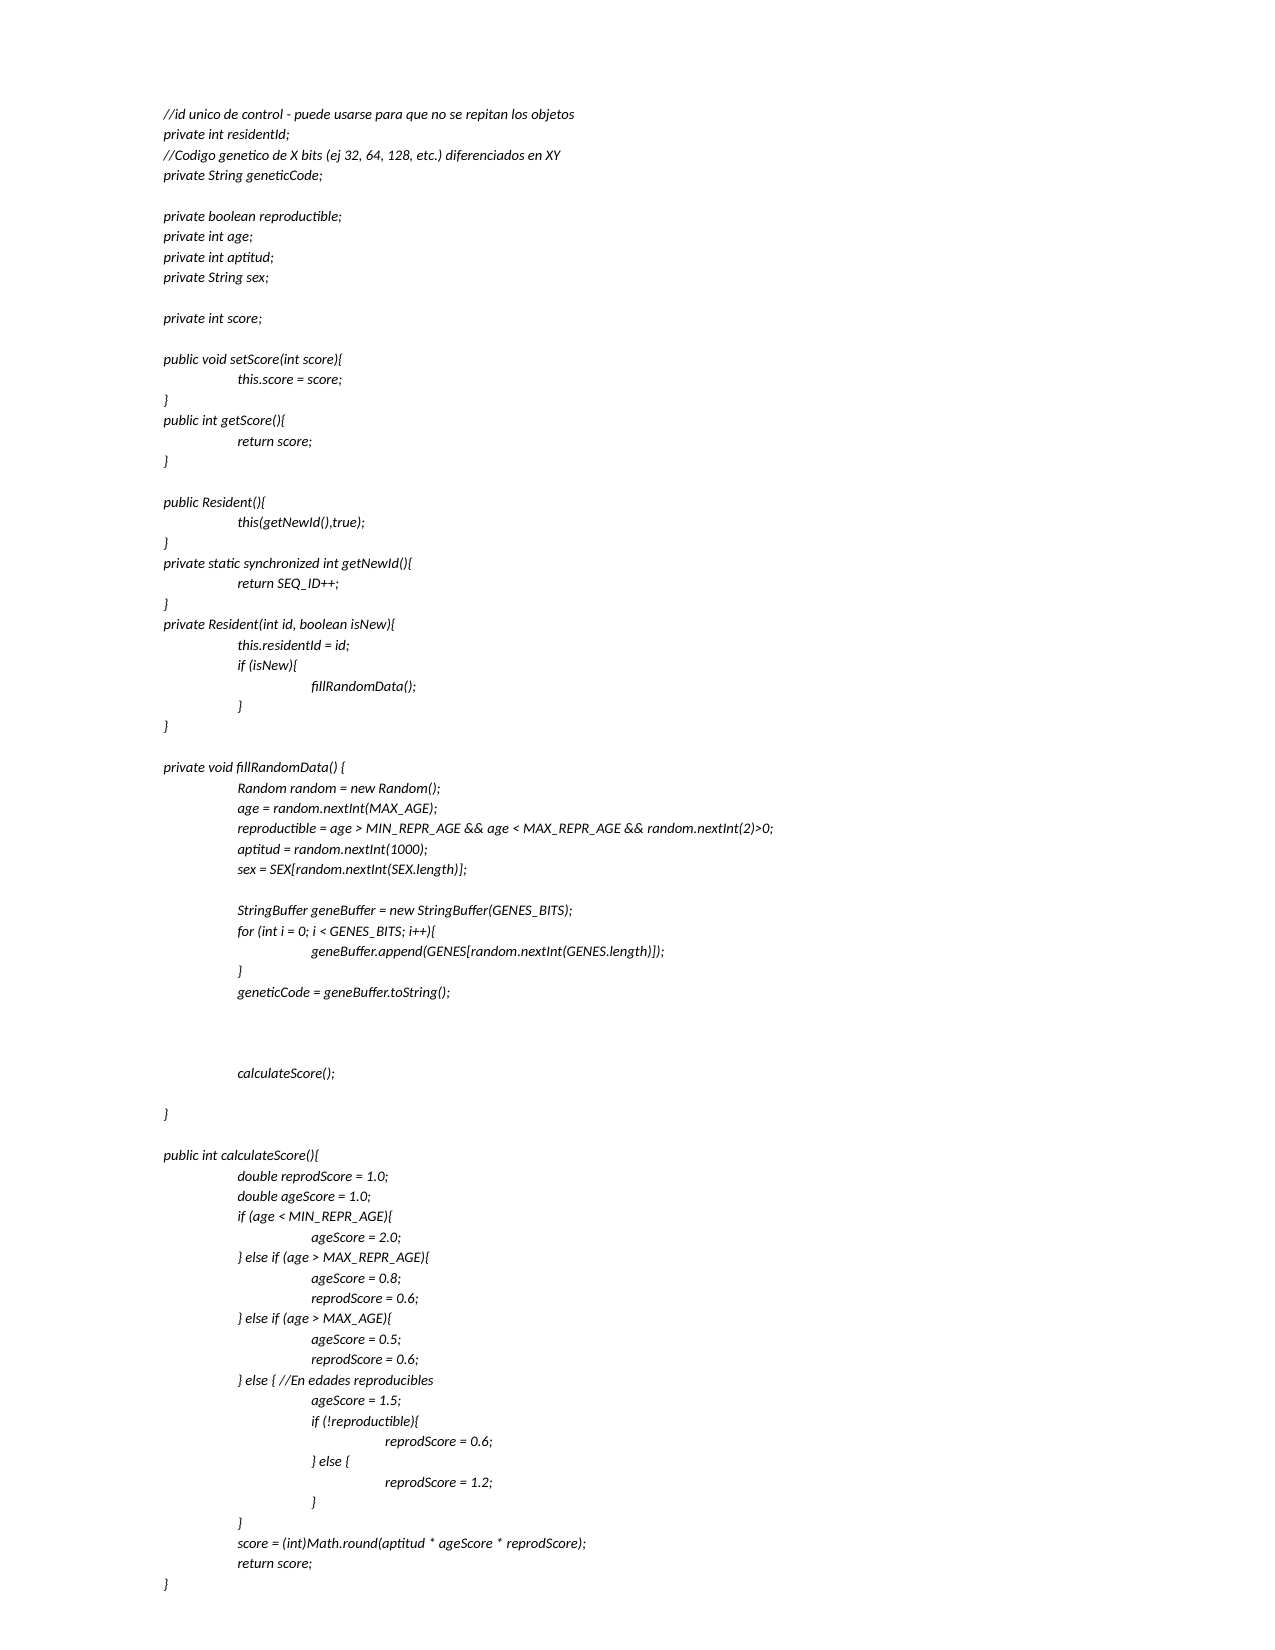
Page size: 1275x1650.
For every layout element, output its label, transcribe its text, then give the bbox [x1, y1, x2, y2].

text } [89, 391, 1229, 409]
text //Codigo genetico de X bits (ej 32, 64, 128, etc.) diferenciados en XY [89, 146, 1229, 164]
text public int calculateScore(){ [89, 1146, 1229, 1164]
text sex = SEX[random.nextInt(SEX.length)]; [89, 861, 1229, 878]
text reprodScore = 0.6; [89, 1351, 1229, 1368]
text double ageScore = 1.0; [89, 1187, 1229, 1205]
text private String sex; [89, 268, 1229, 286]
text aptitud = random.nextInt(1000); [89, 840, 1229, 858]
text return SEQ_ID++; [89, 575, 1229, 592]
text } [89, 1514, 1229, 1532]
text private int age; [89, 228, 1229, 245]
text private String geneticCode; [89, 166, 1229, 184]
text } else { [89, 1453, 1229, 1470]
text geneBuffer.append(GENES[random.nextInt(GENES.length)]); [89, 942, 1229, 960]
text } [89, 452, 1229, 470]
text private boolean reproductible; [89, 207, 1229, 225]
text } [89, 1493, 1229, 1511]
text reproductible = age > MIN_REPR_AGE && age < MAX_REPR_AGE && random.nextInt(2)>0; [89, 820, 1229, 837]
text } [89, 1575, 1229, 1593]
text if (!reproductible){ [89, 1412, 1229, 1429]
text fillRandomData(); [89, 677, 1229, 694]
text reprodScore = 1.2; [89, 1473, 1229, 1491]
text double reprodScore = 1.0; [89, 1167, 1229, 1184]
text score = (int)Math.round(aptitud * ageScore * reprodScore); [89, 1534, 1229, 1552]
text for (int i = 0; i < GENES_BITS; i++){ [89, 922, 1229, 939]
text private Resident(int id, boolean isNew){ [89, 616, 1229, 633]
text this(getNewId(),true); [89, 513, 1229, 531]
text private int score; [89, 309, 1229, 327]
text } else { //En edades reproducibles [89, 1371, 1229, 1389]
text public Resident(){ [89, 493, 1229, 511]
text age = random.nextInt(MAX_AGE); [89, 799, 1229, 817]
text ageScore = 1.5; [89, 1391, 1229, 1409]
text ageScore = 0.5; [89, 1330, 1229, 1348]
text reprodScore = 0.6; [89, 1432, 1229, 1450]
text private void fillRandomData() { [89, 758, 1229, 776]
text geneticCode = geneBuffer.toString(); [89, 983, 1229, 1001]
text } [89, 1106, 1229, 1123]
text } [89, 595, 1229, 613]
text if (age < MIN_REPR_AGE){ [89, 1208, 1229, 1225]
text public void setScore(int score){ [89, 350, 1229, 368]
text reprodScore = 0.6; [89, 1289, 1229, 1307]
text private int aptitud; [89, 248, 1229, 266]
text //id unico de control - puede usarse para que no se repitan los objetos [89, 105, 1229, 123]
text this.score = score; [89, 371, 1229, 388]
text ageScore = 2.0; [89, 1228, 1229, 1246]
text } [89, 718, 1229, 735]
text } [89, 534, 1229, 552]
text return score; [89, 1555, 1229, 1572]
text ageScore = 0.8; [89, 1269, 1229, 1287]
text calculateScore(); [89, 1065, 1229, 1082]
text private static synchronized int getNewId(){ [89, 554, 1229, 572]
text } [89, 697, 1229, 715]
text if (isNew){ [89, 656, 1229, 674]
text this.residentId = id; [89, 636, 1229, 654]
text return score; [89, 432, 1229, 449]
text public int getScore(){ [89, 411, 1229, 429]
text StringBuffer geneBuffer = new StringBuffer(GENES_BITS); [89, 901, 1229, 919]
text } else if (age > MAX_AGE){ [89, 1310, 1229, 1327]
text private int residentId; [89, 126, 1229, 143]
text Random random = new Random(); [89, 779, 1229, 797]
text } [89, 963, 1229, 980]
text } else if (age > MAX_REPR_AGE){ [89, 1248, 1229, 1266]
